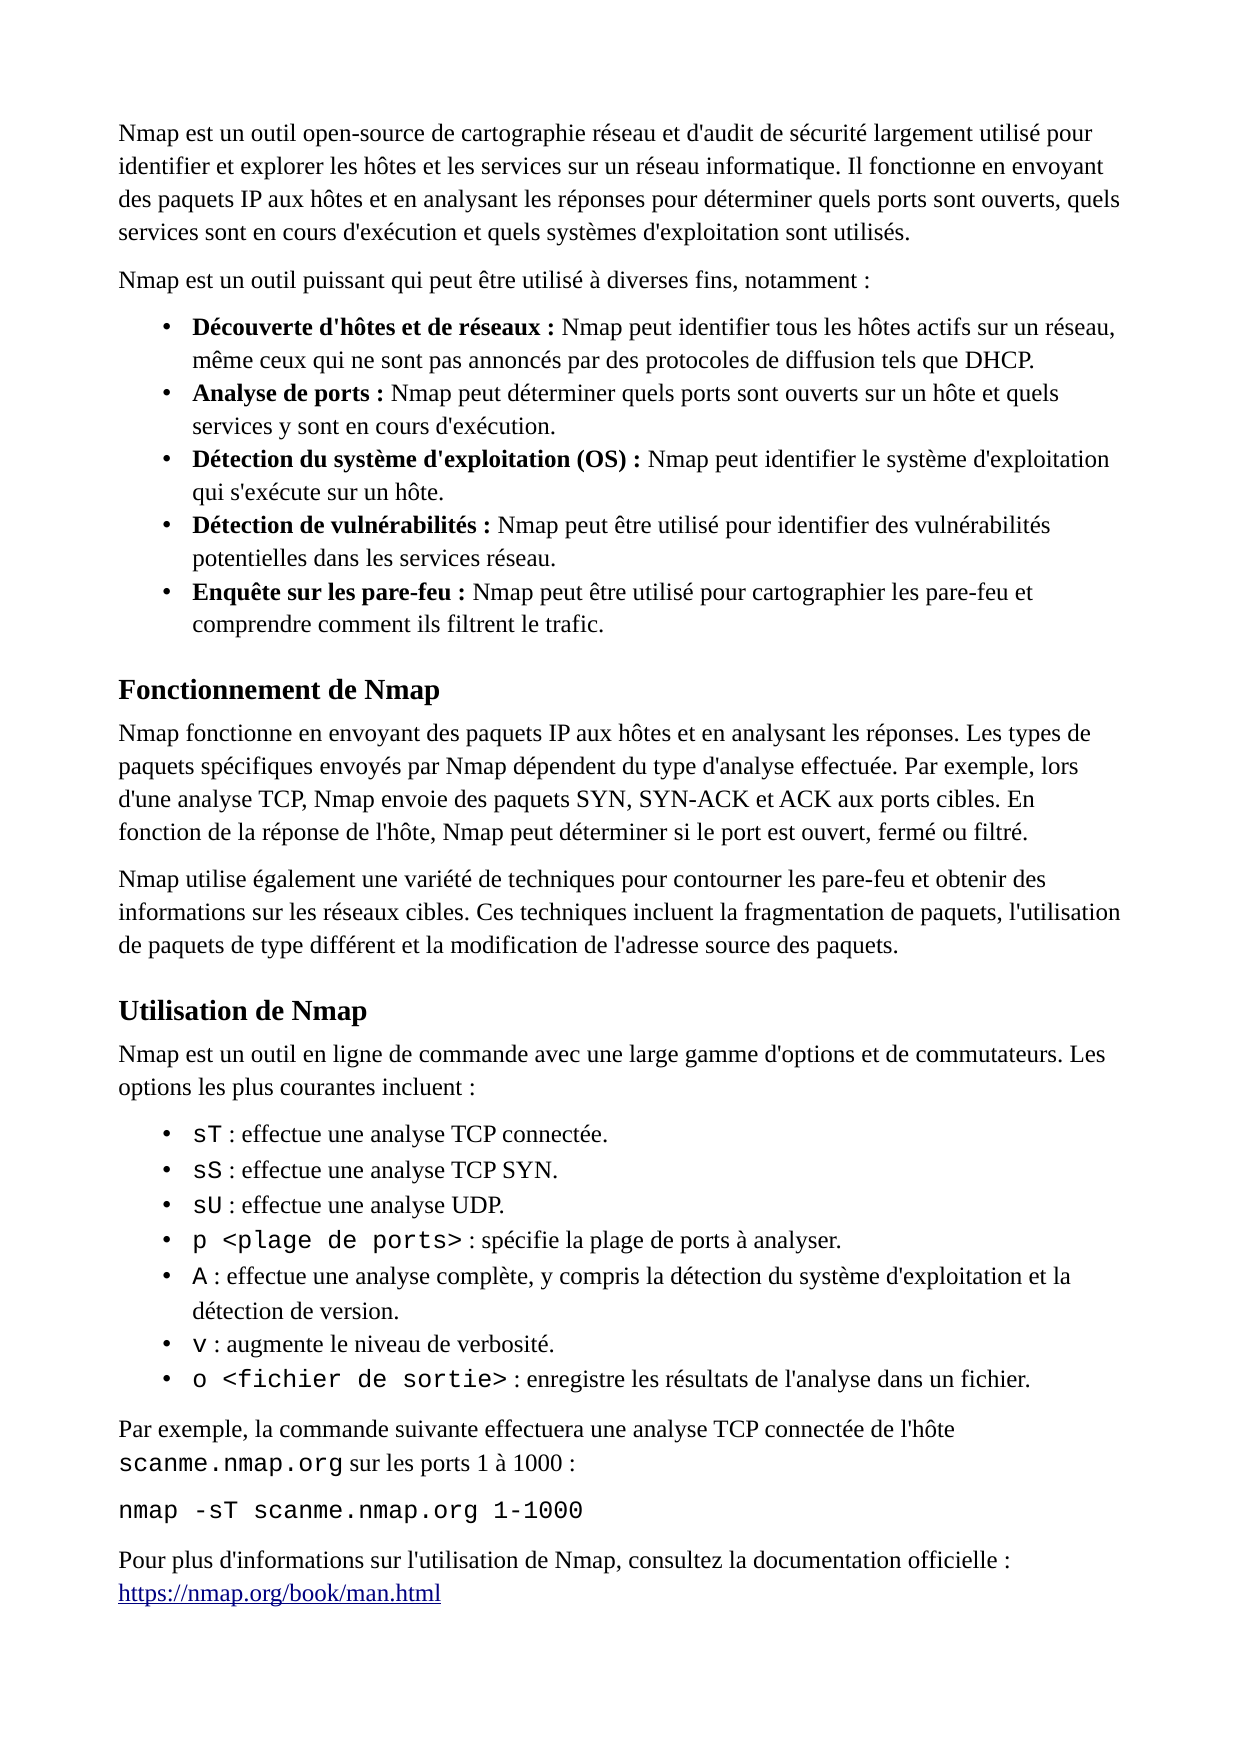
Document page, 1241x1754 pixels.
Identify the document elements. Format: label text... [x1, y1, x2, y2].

list A : effectue une analyse complète, y compris la détection du système d'exploitation et la détection de version. [162, 1261, 1122, 1325]
list sU : effectue une analyse UDP. [162, 1190, 1122, 1221]
list p <plage de ports> : spécifie la plage de ports à analyser. [162, 1226, 1122, 1256]
list o <fichier de sortie> : enregistre les résultats de l'analyse dans un fichier. [162, 1364, 1122, 1395]
list Détection de vulnérabilités : Nmap peut être utilisé pour identifier des vulnérabilités potentielles dans les services réseau. [162, 511, 1122, 572]
list Découverte d'hôtes et de réseaux : Nmap peut identifier tous les hôtes actifs sur un réseau, même ceux qui ne sont pas annoncés par des protocoles de diffusion tels que DHCP. [162, 312, 1122, 374]
text Par exemple, la commande suivante effectuera une analyse TCP connectée de l'hôte scanme.nmap.org sur les ports 1 à 1000 : [118, 1414, 1122, 1478]
text Nmap est un outil open-source de cartographie réseau et d'audit de sécurité largement utilisé pour identifier et explorer les hôtes et les services sur un réseau informatique. Il fonctionne en envoyant des paquets IP aux hôtes et en analysant les réponses pour déterminer quels ports sont ouverts, quels services sont en cours d'exécution et quels systèmes d'exploitation sont utilisés. [118, 118, 1122, 246]
list Analyse de ports : Nmap peut déterminer quels ports sont ouverts sur un hôte et quels services y sont en cours d'exécution. [162, 378, 1122, 440]
list Détection du système d'exploitation (OS) : Nmap peut identifier le système d'exploitation qui s'exécute sur un hôte. [162, 444, 1122, 506]
text nmap -sT scanme.nmap.org 1-1000 [118, 1498, 1122, 1526]
list Enquête sur les pare-feu : Nmap peut être utilisé pour cartographier les pare-feu et comprendre comment ils filtrent le trafic. [162, 577, 1122, 638]
text Nmap est un outil puissant qui peut être utilisé à diverses fins, notamment : [118, 265, 1122, 293]
text Nmap fonctionne en envoyant des paquets IP aux hôtes et en analysant les réponses. Les types de paquets spécifiques envoyés par Nmap dépendent du type d'analyse effectuée. Par exemple, lors d'une analyse TCP, Nmap envoie des paquets SYN, SYN-ACK et ACK aux ports cibles. En fonction de la réponse de l'hôte, Nmap peut déterminer si le port est ouvert, fermé ou filtré. [118, 718, 1122, 846]
list sT : effectue une analyse TCP connectée. [162, 1119, 1122, 1150]
text Nmap est un outil en ligne de commande avec une large gamme d'options et de commutateurs. Les options les plus courantes incluent : [118, 1039, 1122, 1101]
subtitle Utilisation de Nmap [118, 993, 1122, 1026]
subtitle Fonctionnement de Nmap [118, 672, 1122, 705]
text Nmap utilise également une variété de techniques pour contourner les pare-feu et obtenir des informations sur les réseaux cibles. Ces techniques incluent la fragmentation de paquets, l'utilisation de paquets de type différent et la modification de l'adresse source des paquets. [118, 864, 1122, 959]
text Pour plus d'informations sur l'utilisation de Nmap, consultez la documentation officielle : https://nmap.org/book/man.html [118, 1545, 1122, 1606]
list v : augmente le niveau de verbosité. [162, 1329, 1122, 1360]
list sS : effectue une analyse TCP SYN. [162, 1155, 1122, 1186]
